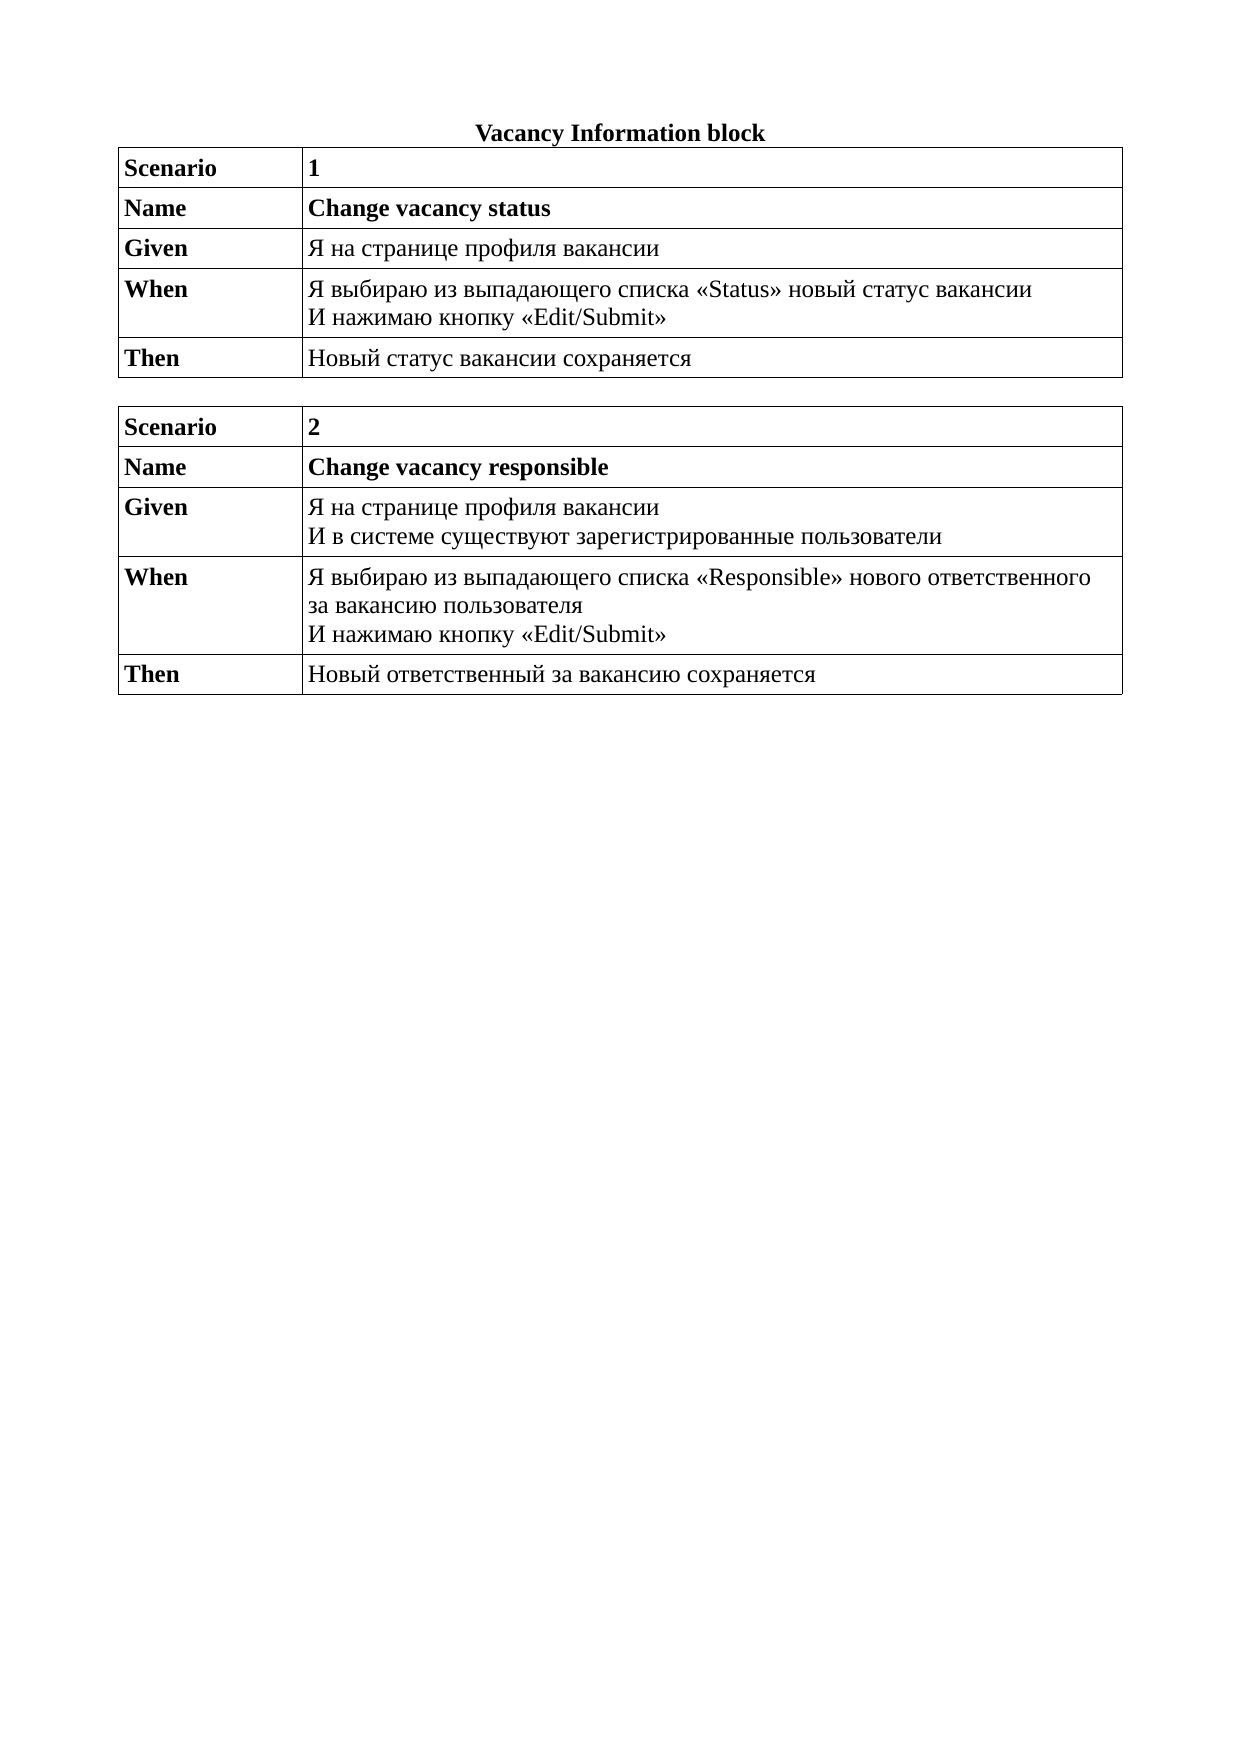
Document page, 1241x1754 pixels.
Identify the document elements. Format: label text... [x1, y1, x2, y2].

table_header 1 [303, 148, 1122, 187]
table_cell Then [119, 655, 302, 694]
table_cell Name [119, 188, 302, 227]
table_cell Given [119, 229, 302, 268]
table_cell When [119, 269, 302, 337]
table_header 2 [303, 407, 1122, 446]
table_cell Name [119, 447, 302, 487]
table_cell Я выбираю из выпадающего списка «Responsible» нового ответственного за вакансию пользователя И нажимаю кнопку «Edit/Submit» [303, 557, 1122, 653]
table_cell Я выбираю из выпадающего списка «Status» новый статус вакансии И нажимаю кнопку «Edit/Submit» [303, 269, 1122, 337]
table_cell Change vacancy status [303, 188, 1122, 227]
table_cell Я на странице профиля вакансии И в системе существуют зарегистрированные пользователи [303, 488, 1122, 556]
table_cell When [119, 557, 302, 653]
table_cell Я на странице профиля вакансии [303, 229, 1122, 268]
table_cell Given [119, 488, 302, 556]
table_cell Новый статус вакансии сохраняется [303, 338, 1122, 377]
text Vacancy Information block [118, 118, 1122, 147]
table_cell Новый ответственный за вакансию сохраняется [303, 655, 1122, 694]
table_header Scenario [119, 148, 302, 187]
table_header Scenario [119, 407, 302, 446]
table_cell Change vacancy responsible [303, 447, 1122, 487]
table_cell Then [119, 338, 302, 377]
